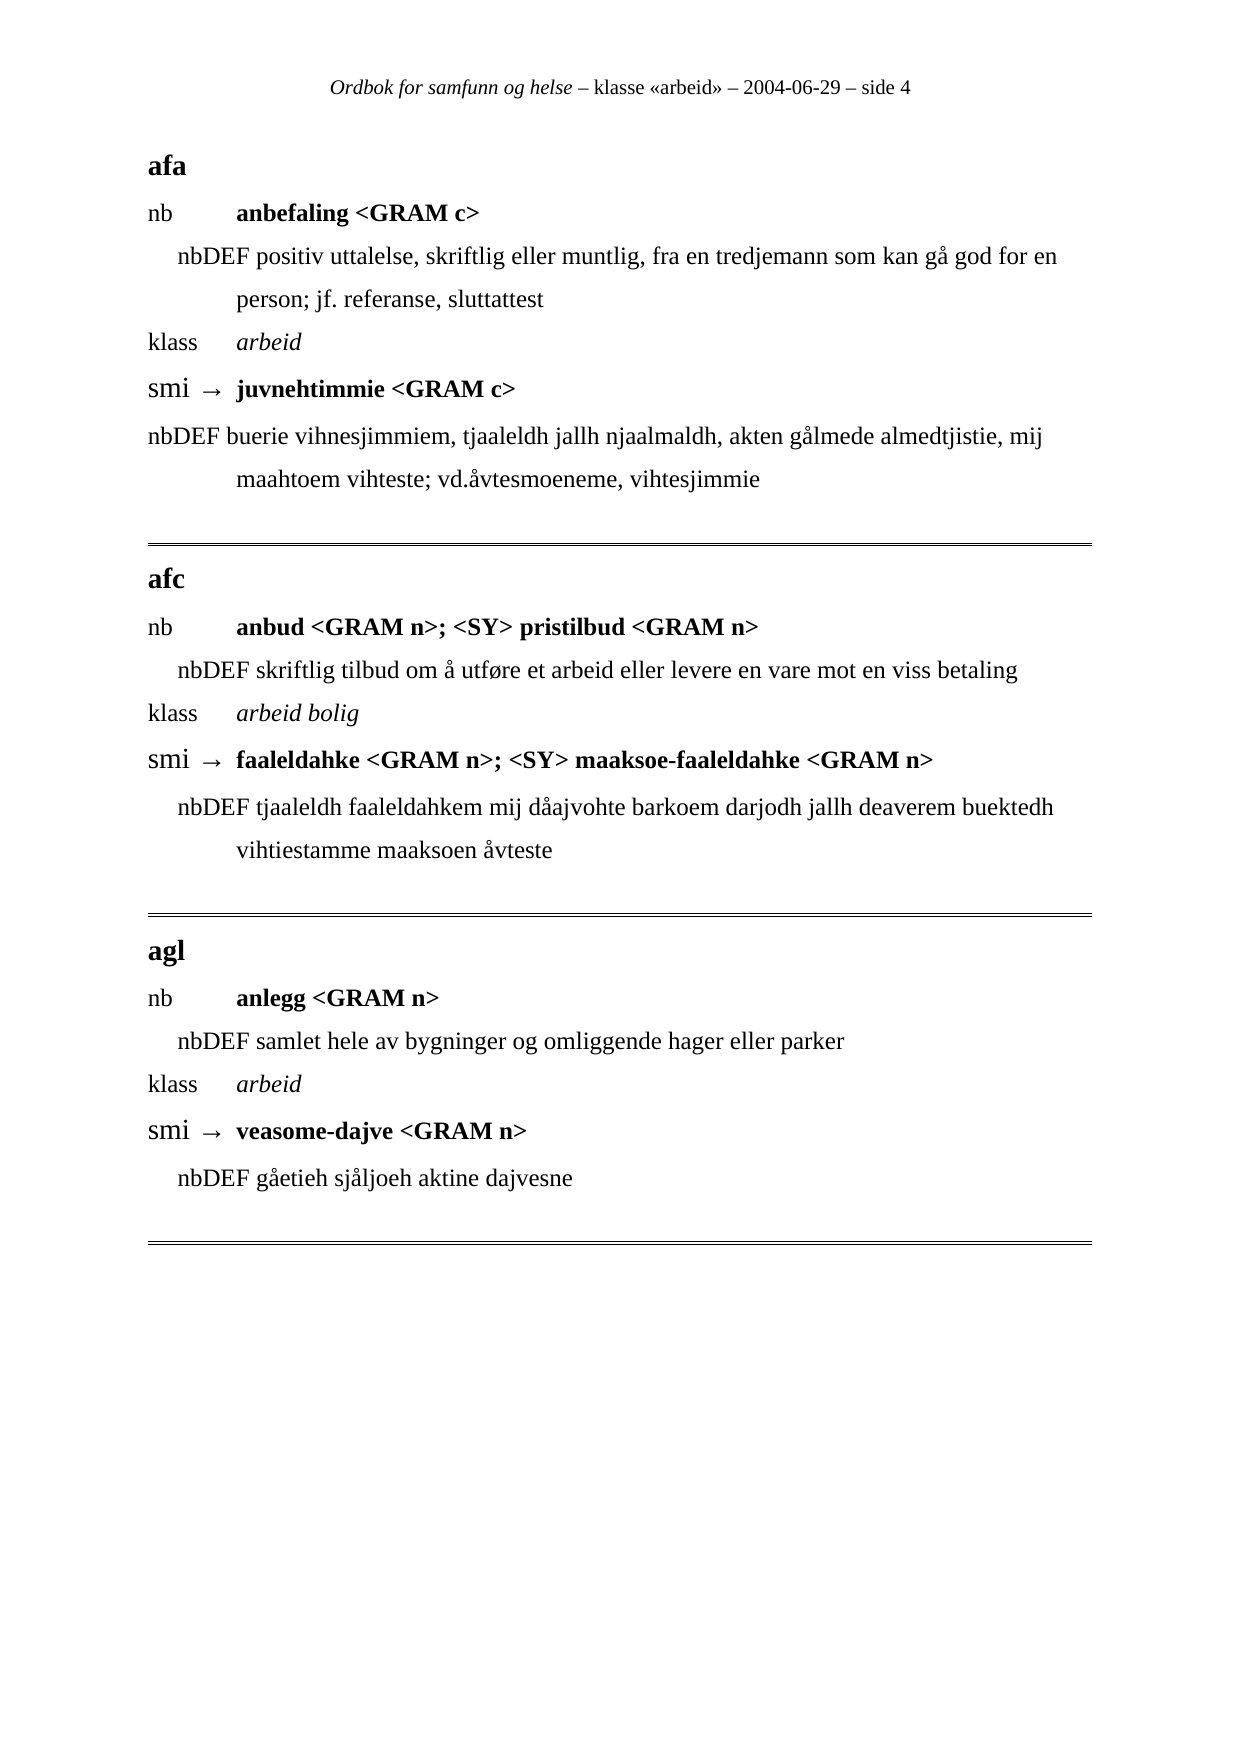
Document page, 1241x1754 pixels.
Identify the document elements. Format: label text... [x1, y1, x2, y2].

text nbDEF tjaaleldh faaleldahkem mij dåajvohte barkoem darjodh jallh deaverem buektedh vihtiestamme maaksoen åvteste [177, 792, 1092, 863]
text nbDEF samlet hele av bygninger og omliggende hager eller parker [177, 1026, 1092, 1055]
text nb anbud <GRAM n>; <SY> pristilbud <GRAM n> [148, 612, 1092, 641]
text klass arbeid [148, 1069, 1092, 1098]
text afa [148, 148, 1092, 181]
text nbDEF buerie vihnesjimmiem, tjaaleldh jallh njaalmaldh, akten gålmede almedtjistie, mij maahtoem vihteste; vd.åvtesmoeneme, vihtesjimmie [148, 421, 1092, 493]
text nbDEF gåetieh sjåljoeh aktine dajvesne [177, 1163, 1092, 1191]
text smi → faaleldahke <GRAM n>; <SY> maaksoe-faaleldahke <GRAM n> [148, 741, 1092, 775]
text smi → juvnehtimmie <GRAM c> [148, 370, 1092, 404]
text nbDEF positiv uttalelse, skriftlig eller muntlig, fra en tredjemann som kan gå god for en person; jf. referanse, sluttattest [177, 241, 1092, 313]
text agl [148, 933, 1092, 966]
text klass arbeid bolig [148, 698, 1092, 727]
text smi → veasome-dajve <GRAM n> [148, 1112, 1092, 1146]
text nbDEF skriftlig tilbud om å utføre et arbeid eller levere en vare mot en viss betaling [177, 655, 1092, 684]
text klass arbeid [148, 327, 1092, 356]
text nb anlegg <GRAM n> [148, 983, 1092, 1012]
text afc [148, 562, 1092, 595]
text nb anbefaling <GRAM c> [148, 198, 1092, 227]
